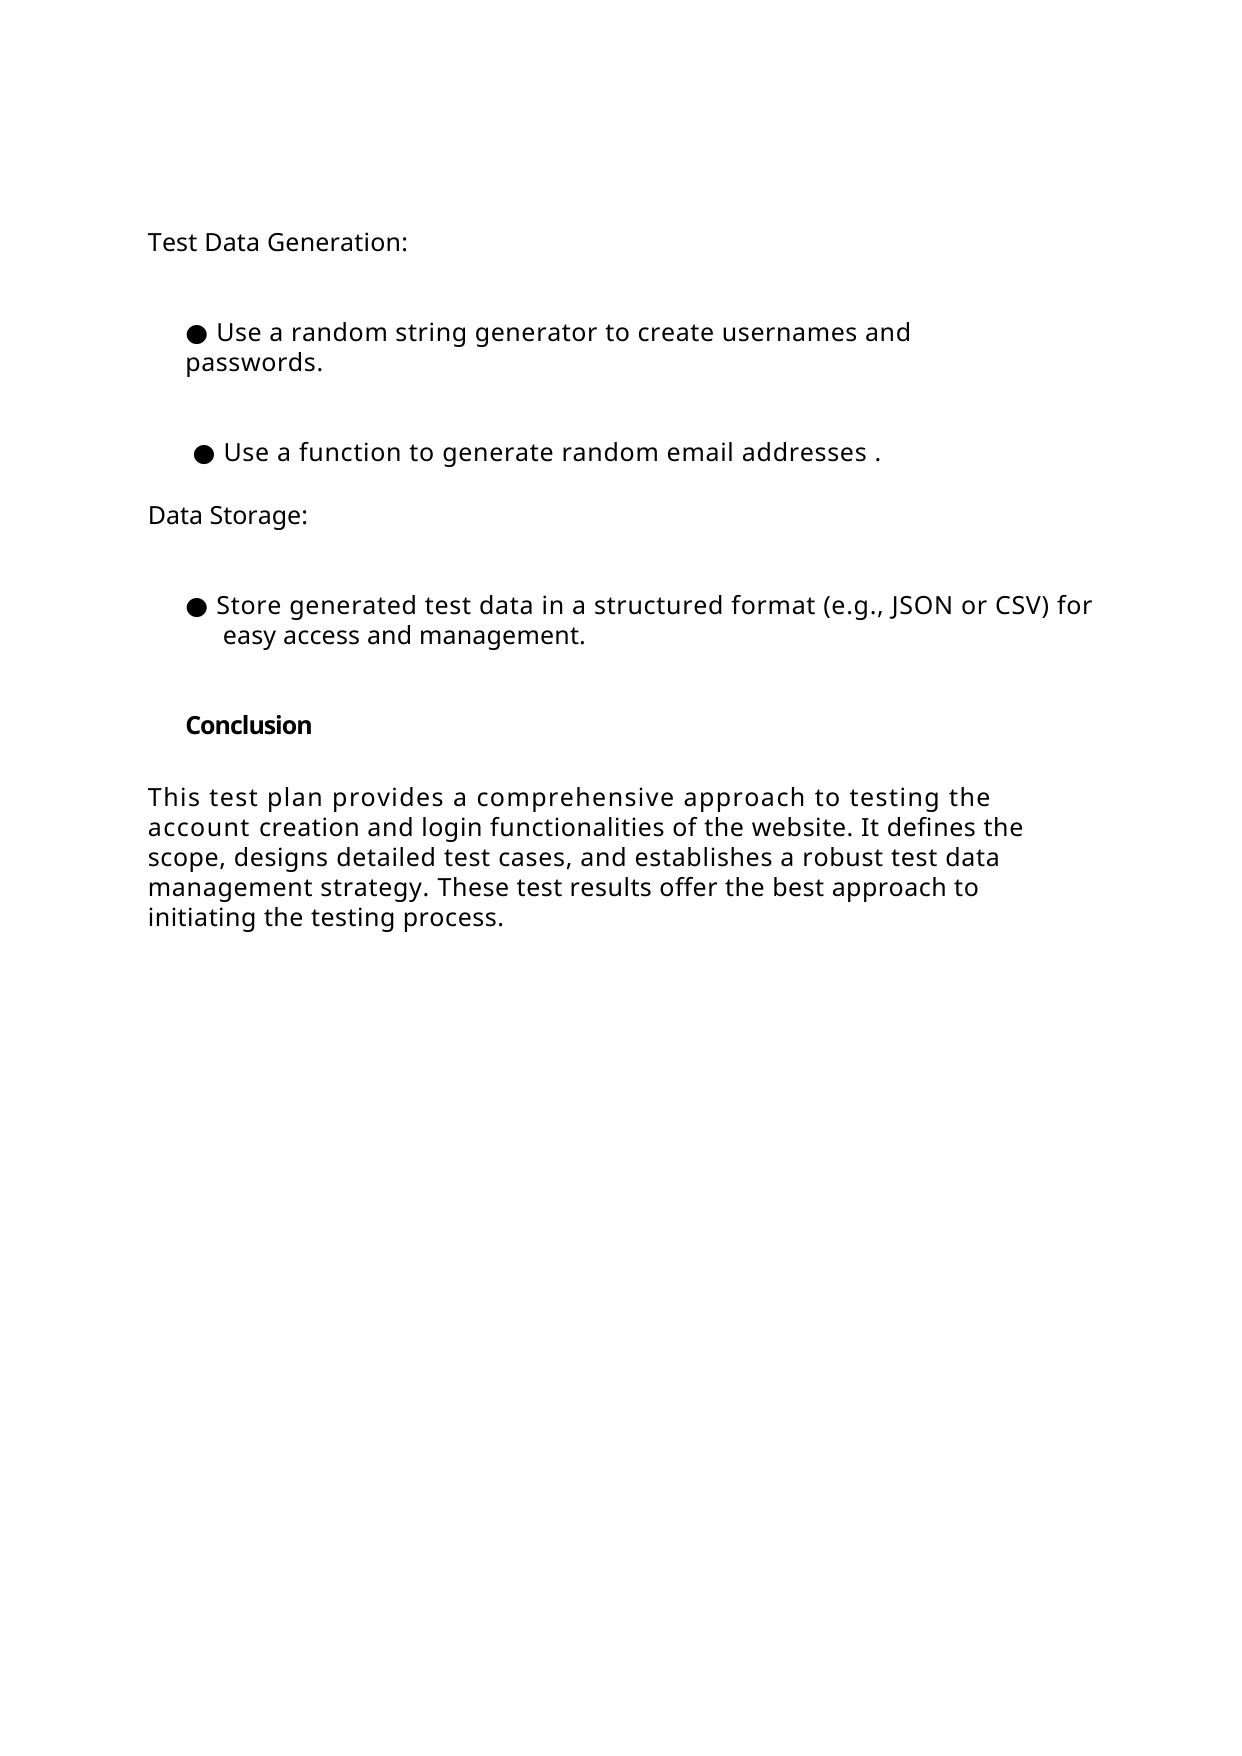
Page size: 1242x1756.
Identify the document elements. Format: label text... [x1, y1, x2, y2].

text ● Store generated test data in a structured format (e.g., JSON or CSV) for easy access and management. [185, 591, 1096, 651]
text ● Use a random string generator to create usernames and passwords. [185, 317, 1021, 377]
text ● Use a function to generate random email addresses . [185, 437, 1021, 467]
text This test plan provides a comprehensive approach to testing the account creation and login functionalities of the website. It defines the scope, designs detailed test cases, and establishes a robust test data management strategy. These test results offer the best approach to initiating the testing process. [148, 782, 1096, 932]
text Test Data Generation: [148, 227, 1096, 257]
text Conclusion [185, 711, 1096, 741]
text Data Storage: [148, 501, 1096, 531]
